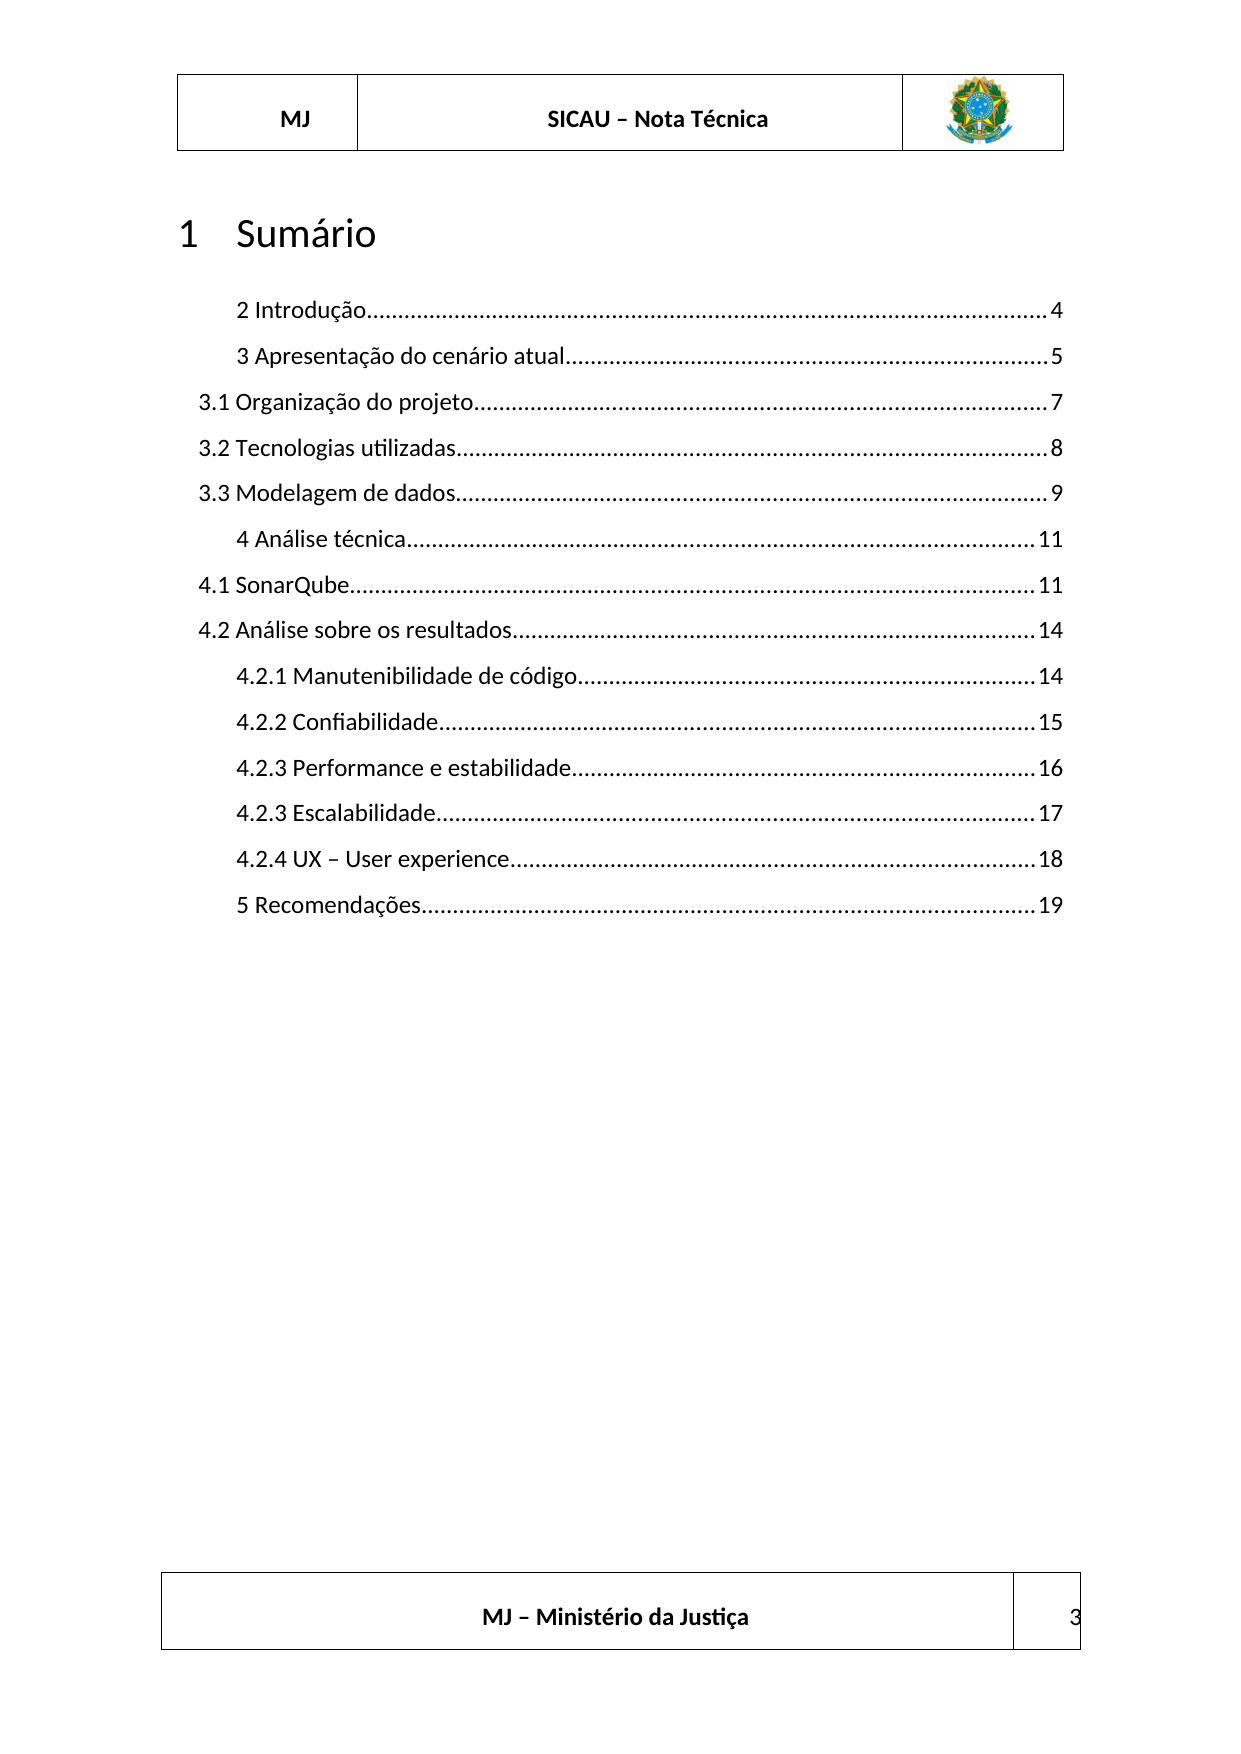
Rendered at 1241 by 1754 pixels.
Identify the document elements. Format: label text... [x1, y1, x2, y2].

text 2 Introdução 4 [177, 294, 1063, 325]
text 3 Apresentação do cenário atual 5 [177, 340, 236, 371]
text 5 Recomendações 19 [177, 889, 236, 919]
subtitle Sumário [177, 207, 236, 257]
subtitle Sumário [377, 207, 1063, 257]
picture [944, 75, 1020, 149]
text 4 Análise técnica 11 [177, 523, 236, 554]
